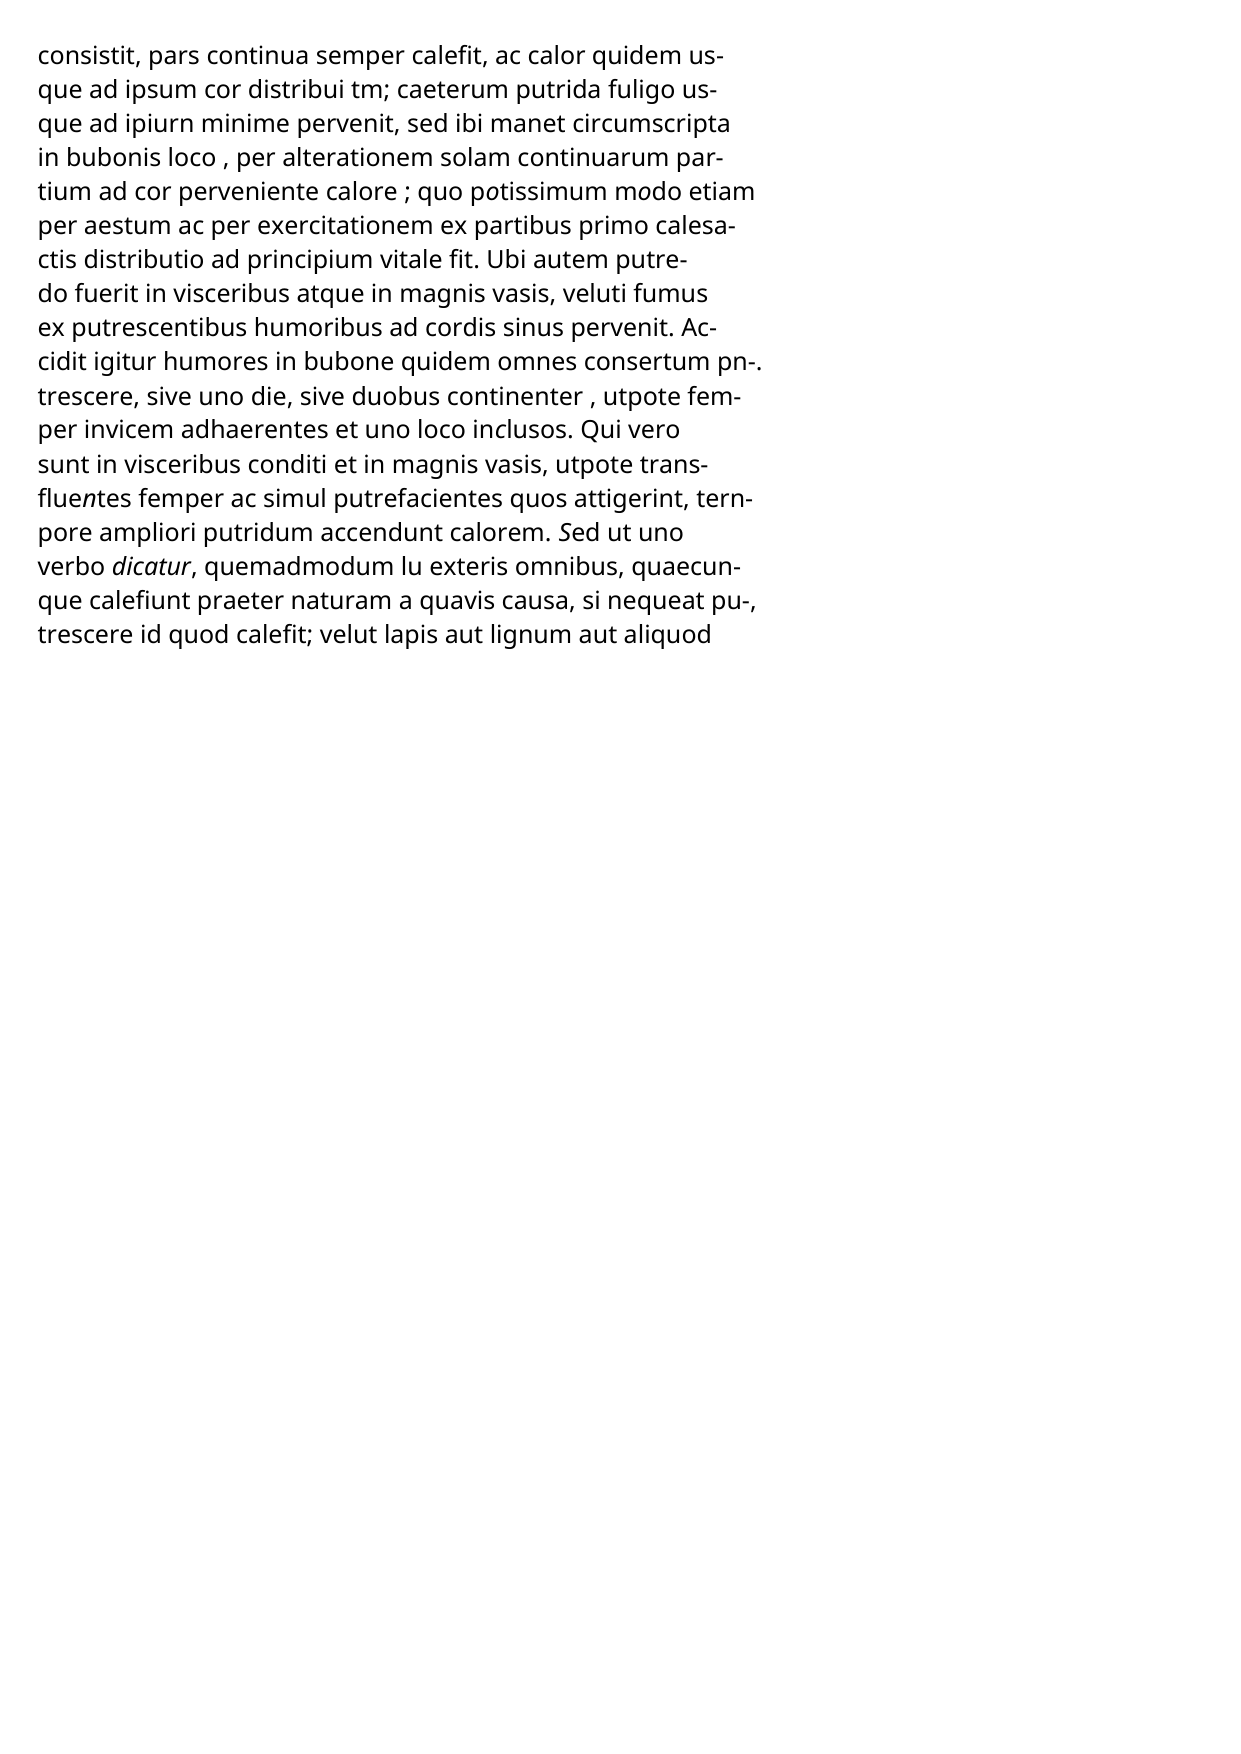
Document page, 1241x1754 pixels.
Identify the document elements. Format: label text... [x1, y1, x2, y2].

text consistit, pars continua semper calefit, ac calor quidem us- que ad ipsum cor distribui tm; caeterum putrida fuligo us- que ad ipiurn minime pervenit, sed ibi manet circumscripta in bubonis loco , per alterationem solam continuarum par- tium ad cor perveniente calore ; quo potissimum modo etiam per aestum ac per exercitationem ex partibus primo calesa- ctis distributio ad principium vitale fit. Ubi autem putre- do fuerit in visceribus atque in magnis vasis, veluti fumus ex putrescentibus humoribus ad cordis sinus pervenit. Ac- cidit igitur humores in bubone quidem omnes consertum pn-. trescere, sive uno die, sive duobus continenter , utpote fem- per invicem adhaerentes et uno loco inclusos. Qui vero sunt in visceribus conditi et in magnis vasis, utpote trans- fluentes femper ac simul putrefacientes quos attigerint, tern- pore ampliori putridum accendunt calorem. Sed ut uno verbo dicatur, quemadmodum lu exteris omnibus, quaecun- que calefiunt praeter naturam a quavis causa, si nequeat pu-, trescere id quod calefit; velut lapis aut lignum aut aliquod [37, 37, 1203, 651]
